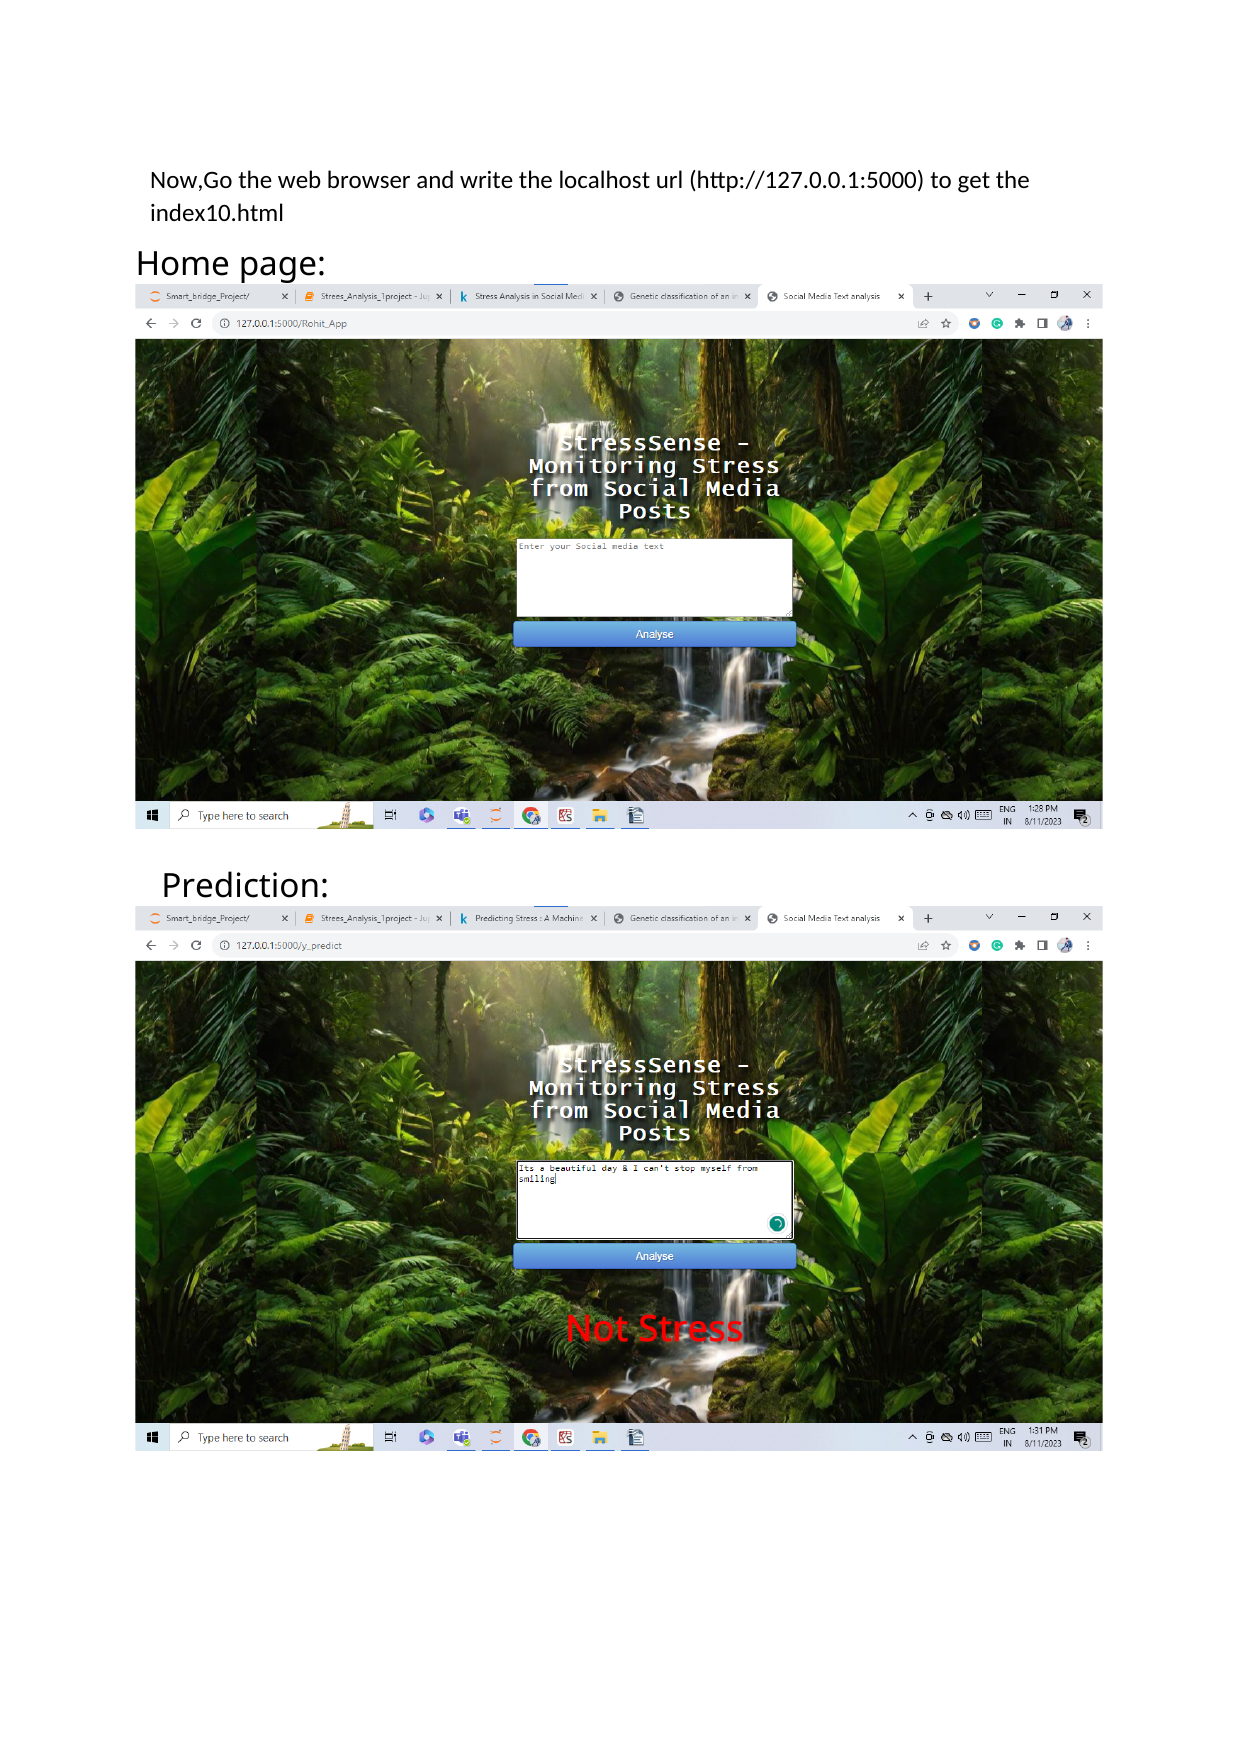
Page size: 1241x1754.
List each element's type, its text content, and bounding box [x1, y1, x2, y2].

text Prediction: [161, 861, 1103, 906]
text Now,Go the web browser and write the localhost url (http://127.0.0.1:5000) to get the index10.html [150, 164, 1103, 228]
picture [135, 284, 1103, 829]
picture [135, 906, 1103, 1451]
text Home page: [135, 239, 1103, 284]
